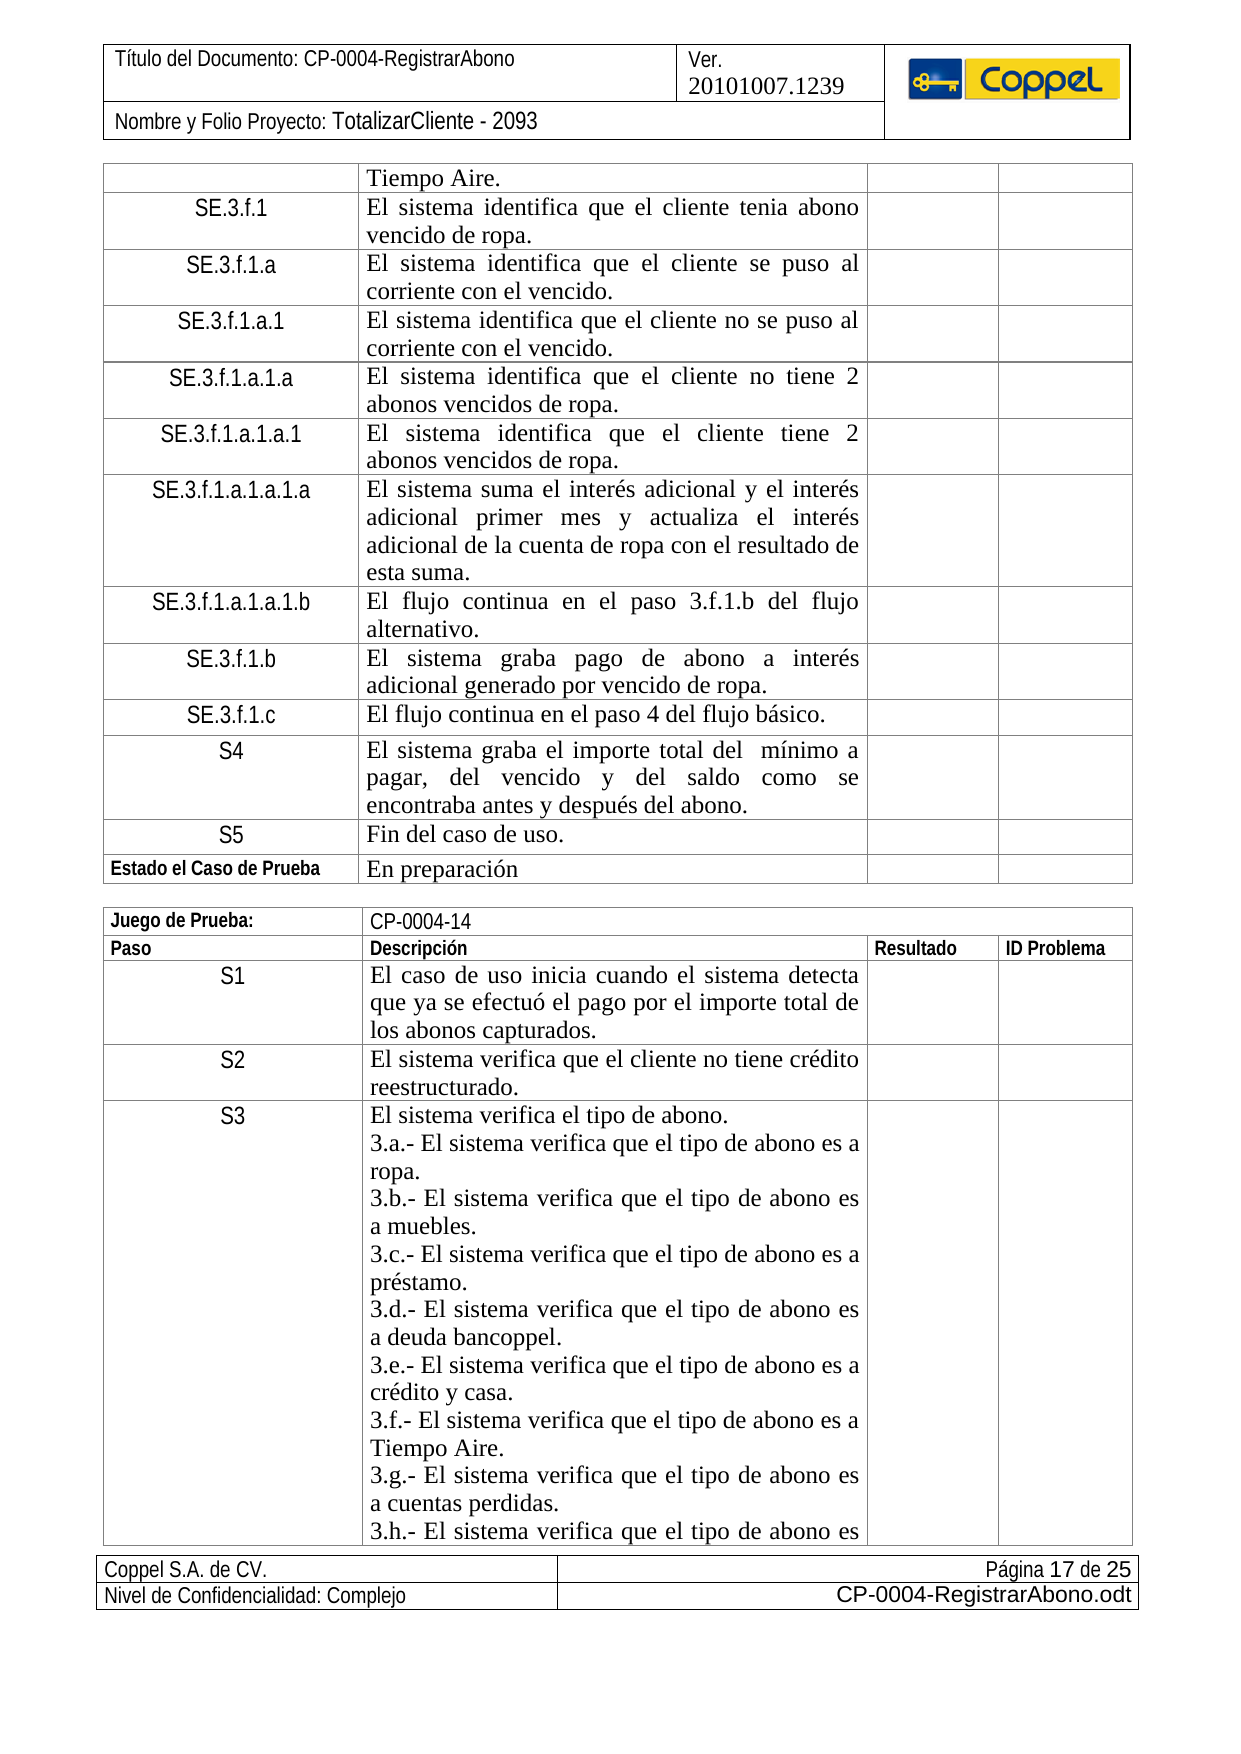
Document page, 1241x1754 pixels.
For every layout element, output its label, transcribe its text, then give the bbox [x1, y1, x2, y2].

table_cell S3 [104, 1101, 362, 1545]
table_cell [868, 306, 998, 361]
table_cell El sistema verifica que el cliente no tiene crédito reestructurado. [363, 1045, 867, 1100]
table_cell [999, 961, 1132, 1044]
table_cell SE.3.f.1.b [104, 644, 358, 699]
table_cell [999, 587, 1132, 643]
table_cell [868, 193, 998, 248]
table_cell SE.3.f.1.a [104, 250, 358, 305]
table_header Juego de Prueba: [104, 908, 362, 935]
table_cell [868, 363, 998, 418]
table_cell El sistema verifica el tipo de abono. 3.a.- El sistema verifica que el tipo de abono es a ropa. 3.b.- El sistema verifica que el tipo de abono es a muebles. 3.c.- El sistema verifica que el tipo de abono es a préstamo. 3.d.- El sistema verifica que el tipo de abono es a deuda bancoppel. 3.e.- El sistema verifica que el tipo de abono es a crédito y casa. 3.f.- El sistema verifica que el tipo de abono es a Tiempo Aire. 3.g.- El sistema verifica que el tipo de abono es a cuentas perdidas. 3.h.- El sistema verifica que el tipo de abono es [363, 1101, 867, 1545]
table_cell [999, 736, 1132, 819]
table_cell El sistema identifica que el cliente no se puso al corriente con el vencido. [359, 306, 867, 361]
table_cell Descripción [363, 936, 867, 960]
table_cell [999, 363, 1132, 418]
table_cell El caso de uso inicia cuando el sistema detecta que ya se efectuó el pago por el importe total de los abonos capturados. [363, 961, 867, 1044]
table_cell SE.3.f.1.a.1.a.1.b [104, 587, 358, 643]
table_cell [999, 164, 1132, 192]
table_cell S1 [104, 961, 362, 1044]
table_cell S5 [104, 820, 358, 854]
table_cell El sistema graba el importe total del mínimo a pagar, del vencido y del saldo como se encontraba antes y después del abono. [359, 736, 867, 819]
table_cell [868, 164, 998, 192]
table_cell El sistema identifica que el cliente tiene 2 abonos vencidos de ropa. [359, 419, 867, 474]
table_cell [999, 306, 1132, 361]
table_cell El flujo continua en el paso 4 del flujo básico. [359, 700, 867, 735]
table_cell [999, 419, 1132, 474]
table_cell En preparación [359, 855, 867, 883]
table_cell SE.3.f.1.a.1.a [104, 363, 358, 418]
table_cell Fin del caso de uso. [359, 820, 867, 854]
table_cell [868, 419, 998, 474]
table_cell SE.3.f.1.c [104, 700, 358, 735]
table_cell [999, 1045, 1132, 1100]
table_cell Tiempo Aire. [359, 164, 867, 192]
table_cell El sistema identifica que el cliente se puso al corriente con el vencido. [359, 250, 867, 305]
table_cell ID Problema [999, 936, 1132, 960]
table_cell El sistema identifica que el cliente tenia abono vencido de ropa. [359, 193, 867, 248]
table_cell El flujo continua en el paso 3.f.1.b del flujo alternativo. [359, 587, 867, 643]
table_cell SE.3.f.1 [104, 193, 358, 248]
table_cell [999, 475, 1132, 586]
table_cell Paso [104, 936, 362, 960]
table_cell S4 [104, 736, 358, 819]
table_cell [999, 193, 1132, 248]
table_cell [868, 820, 998, 854]
table_cell [868, 475, 998, 586]
table_cell S2 [104, 1045, 362, 1100]
table_header CP-0004-14 [363, 908, 1132, 935]
table_cell [868, 1045, 998, 1100]
table_cell [999, 1101, 1132, 1545]
table_cell El sistema identifica que el cliente no tiene 2 abonos vencidos de ropa. [359, 363, 867, 418]
table_cell [999, 700, 1132, 735]
table_cell [999, 644, 1132, 699]
table_cell El sistema suma el interés adicional y el interés adicional primer mes y actualiza el interés adicional de la cuenta de ropa con el resultado de esta suma. [359, 475, 867, 586]
table_cell SE.3.f.1.a.1.a.1.a [104, 475, 358, 586]
table_cell Resultado [868, 936, 998, 960]
table_cell [999, 855, 1132, 883]
table_cell [868, 1101, 998, 1545]
table_cell [868, 250, 998, 305]
table_cell SE.3.f.1.a.1 [104, 306, 358, 361]
table_cell [868, 644, 998, 699]
table_cell [104, 164, 358, 192]
table_cell [868, 961, 998, 1044]
table_cell [999, 820, 1132, 854]
table_cell [868, 700, 998, 735]
table_cell [868, 736, 998, 819]
table_cell [999, 250, 1132, 305]
table_cell [868, 855, 998, 883]
table_cell SE.3.f.1.a.1.a.1 [104, 419, 358, 474]
table_cell [868, 587, 998, 643]
table_cell Estado el Caso de Prueba [104, 855, 358, 883]
table_cell El sistema graba pago de abono a interés adicional generado por vencido de ropa. [359, 644, 867, 699]
